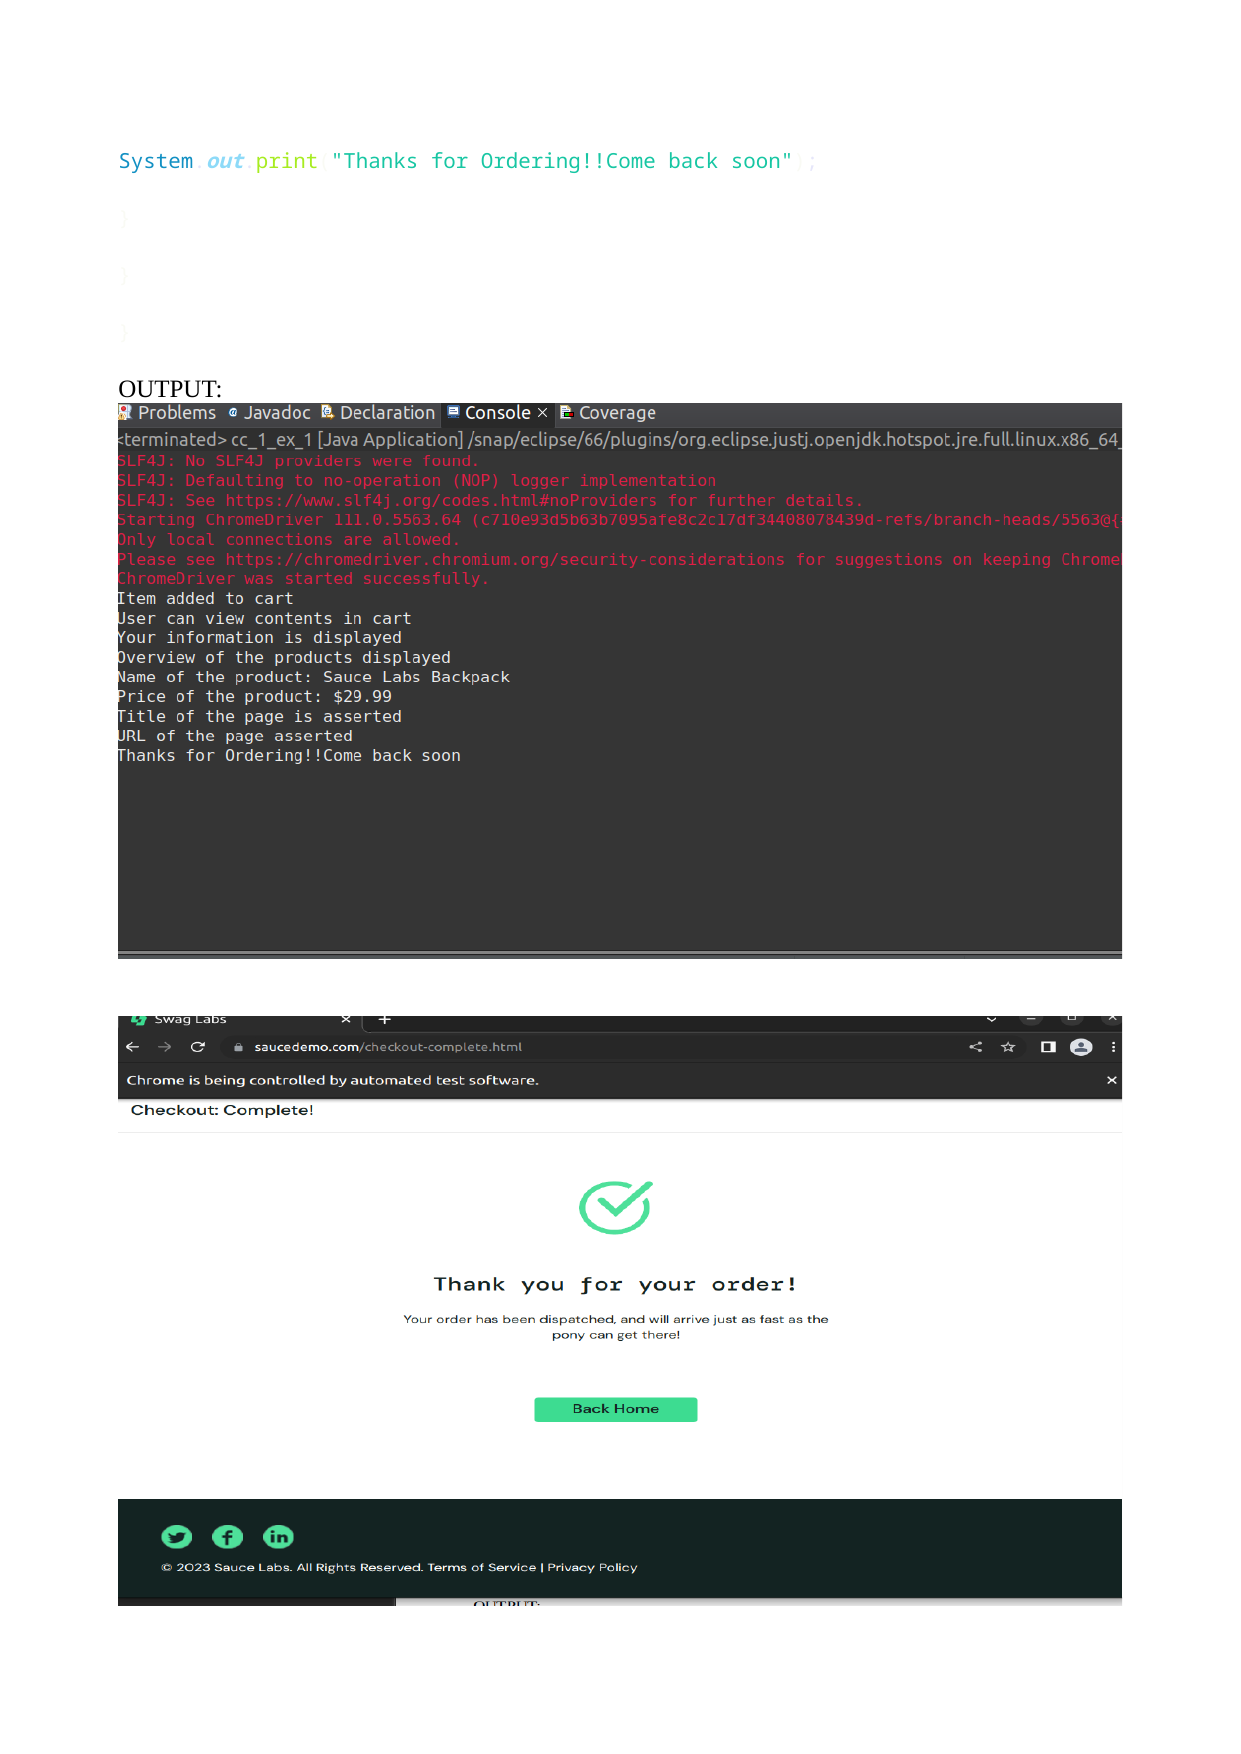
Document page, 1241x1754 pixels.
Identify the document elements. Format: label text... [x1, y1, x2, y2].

text OUTPUT: [118, 374, 1122, 403]
text } [118, 260, 1122, 289]
picture [118, 403, 1123, 959]
text } [118, 203, 1122, 232]
text } [118, 317, 1122, 346]
text System.out.print("Thanks for Ordering!!Come back soon"); [118, 147, 1122, 175]
picture [118, 1016, 1123, 1606]
